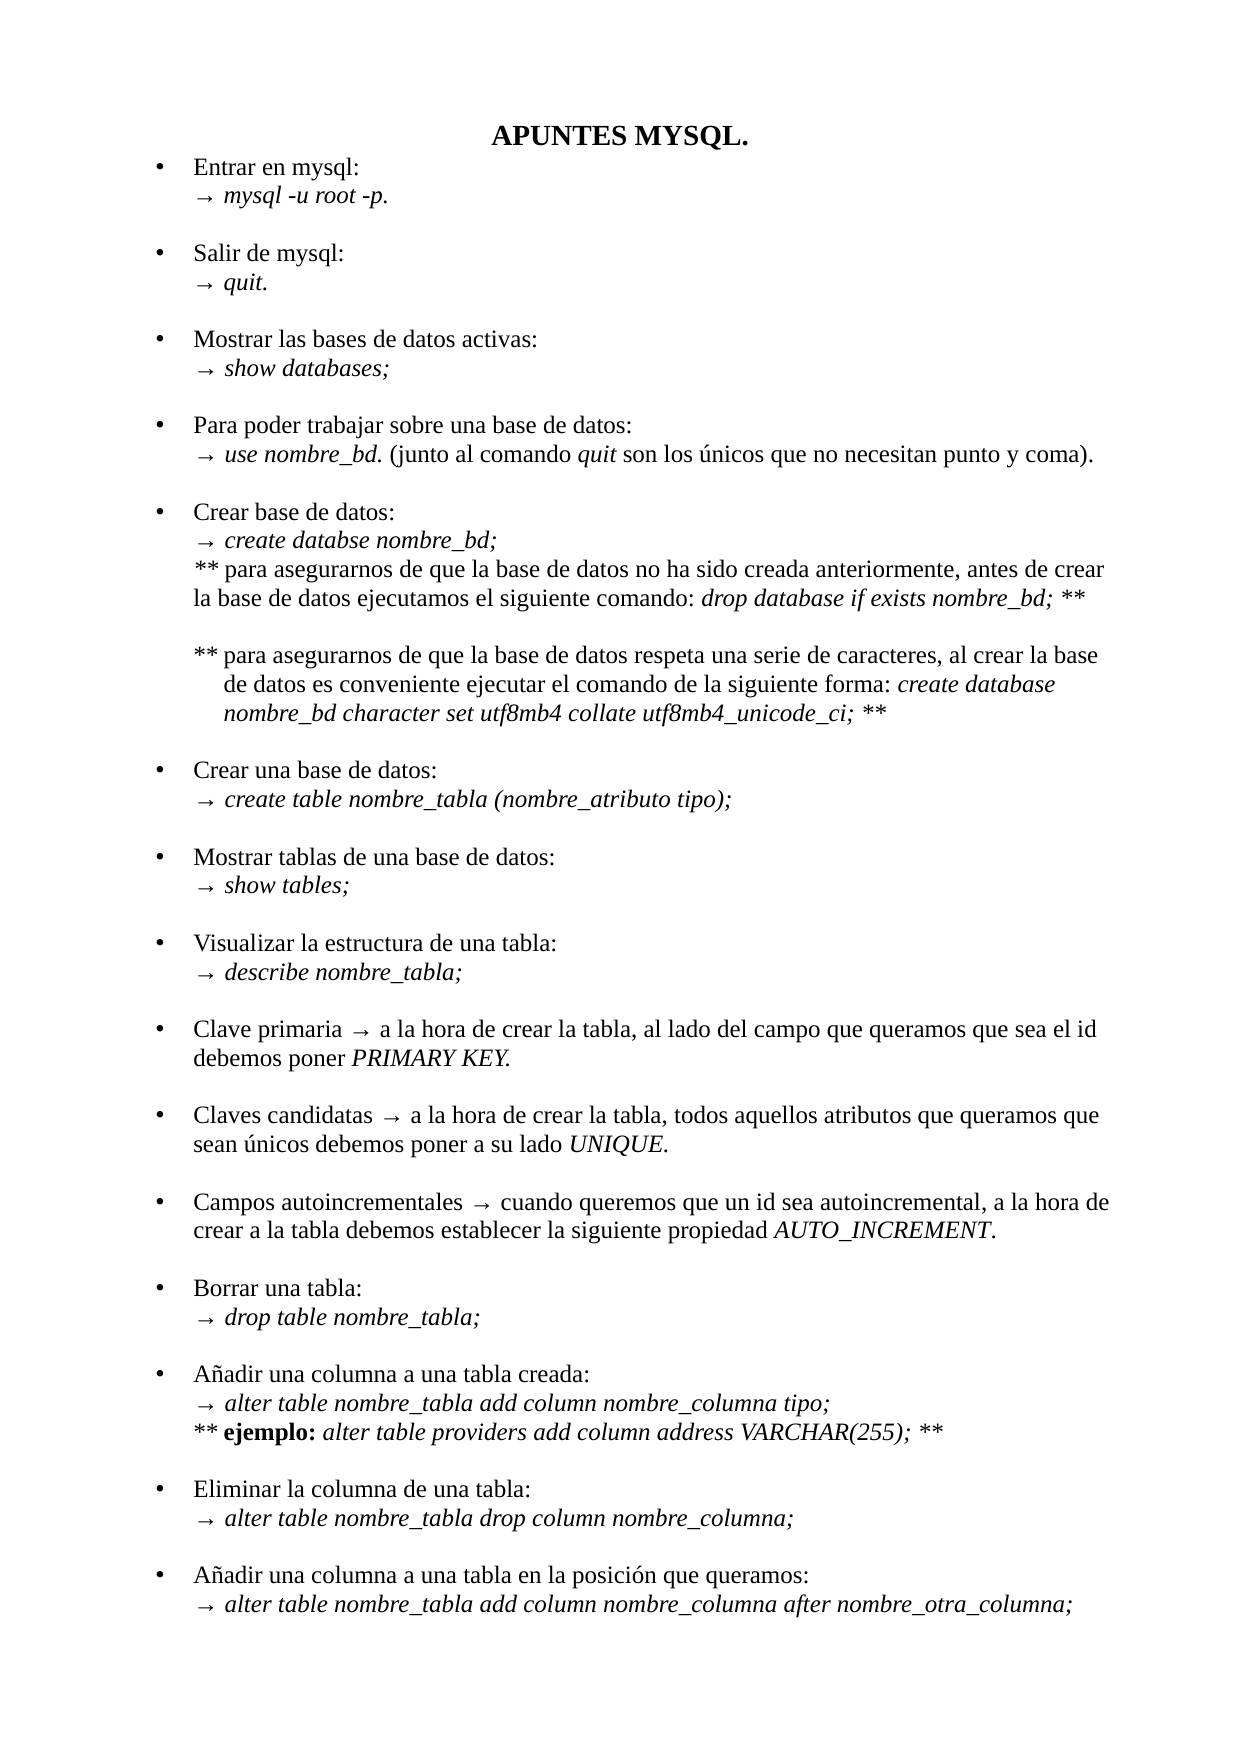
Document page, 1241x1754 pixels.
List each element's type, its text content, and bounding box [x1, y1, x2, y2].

list Eliminar la columna de una tabla: [156, 1474, 1122, 1503]
list Añadir una columna a una tabla creada: [156, 1359, 1122, 1388]
list → alter table nombre_tabla add column nombre_columna after nombre_otra_columna; [156, 1589, 1122, 1618]
list → show tables; [156, 870, 1122, 899]
text APUNTES MYSQL. [118, 118, 1122, 152]
list → alter table nombre_tabla add column nombre_columna tipo; [156, 1388, 1122, 1417]
list Clave primaria → a la hora de crear la tabla, al lado del campo que queramos que sea el id debemos poner PRIMARY KEY. [156, 1014, 1122, 1072]
list Crear una base de datos: [156, 755, 1122, 784]
list → create table nombre_tabla (nombre_atributo tipo); [156, 784, 1122, 813]
list ** para asegurarnos de que la base de datos no ha sido creada anteriormente, antes de crear la base de datos ejecutamos el siguiente comando: drop database if exists nombre_bd; ** [156, 554, 1122, 612]
list Campos autoincrementales → cuando queremos que un id sea autoincremental, a la hora de crear a la tabla debemos establecer la siguiente propiedad AUTO_INCREMENT. [156, 1187, 1122, 1244]
list → describe nombre_tabla; [156, 957, 1122, 985]
list → alter table nombre_tabla drop column nombre_columna; [156, 1503, 1122, 1532]
text ** ejemplo: alter table providers add column address VARCHAR(255); ** [118, 1417, 1122, 1445]
list Mostrar las bases de datos activas: [156, 324, 1122, 353]
list Visualizar la estructura de una tabla: [156, 928, 1122, 957]
list Crear base de datos: [156, 497, 1122, 525]
list Entrar en mysql: [156, 152, 1122, 180]
list Claves candidatas → a la hora de crear la tabla, todos aquellos atributos que queramos que sean únicos debemos poner a su lado UNIQUE. [156, 1100, 1122, 1158]
text ** para asegurarnos de que la base de datos respeta una serie de caracteres, al crear la base de datos es conveniente ejecutar el comando de la siguiente forma: create database nombre_bd character set utf8mb4 collate utf8mb4_unicode_ci; ** [118, 640, 1122, 727]
list → drop table nombre_tabla; [156, 1302, 1122, 1330]
list Salir de mysql: [156, 238, 1122, 267]
text → mysql -u root -p. [118, 180, 1122, 209]
text → quit. [118, 267, 1122, 295]
list → show databases; [156, 353, 1122, 382]
list Borrar una tabla: [156, 1273, 1122, 1302]
list Para poder trabajar sobre una base de datos: [156, 410, 1122, 439]
list Añadir una columna a una tabla en la posición que queramos: [156, 1560, 1122, 1589]
list → create databse nombre_bd; [156, 525, 1122, 554]
list Mostrar tablas de una base de datos: [156, 842, 1122, 870]
list → use nombre_bd. (junto al comando quit son los únicos que no necesitan punto y coma). [156, 439, 1122, 468]
